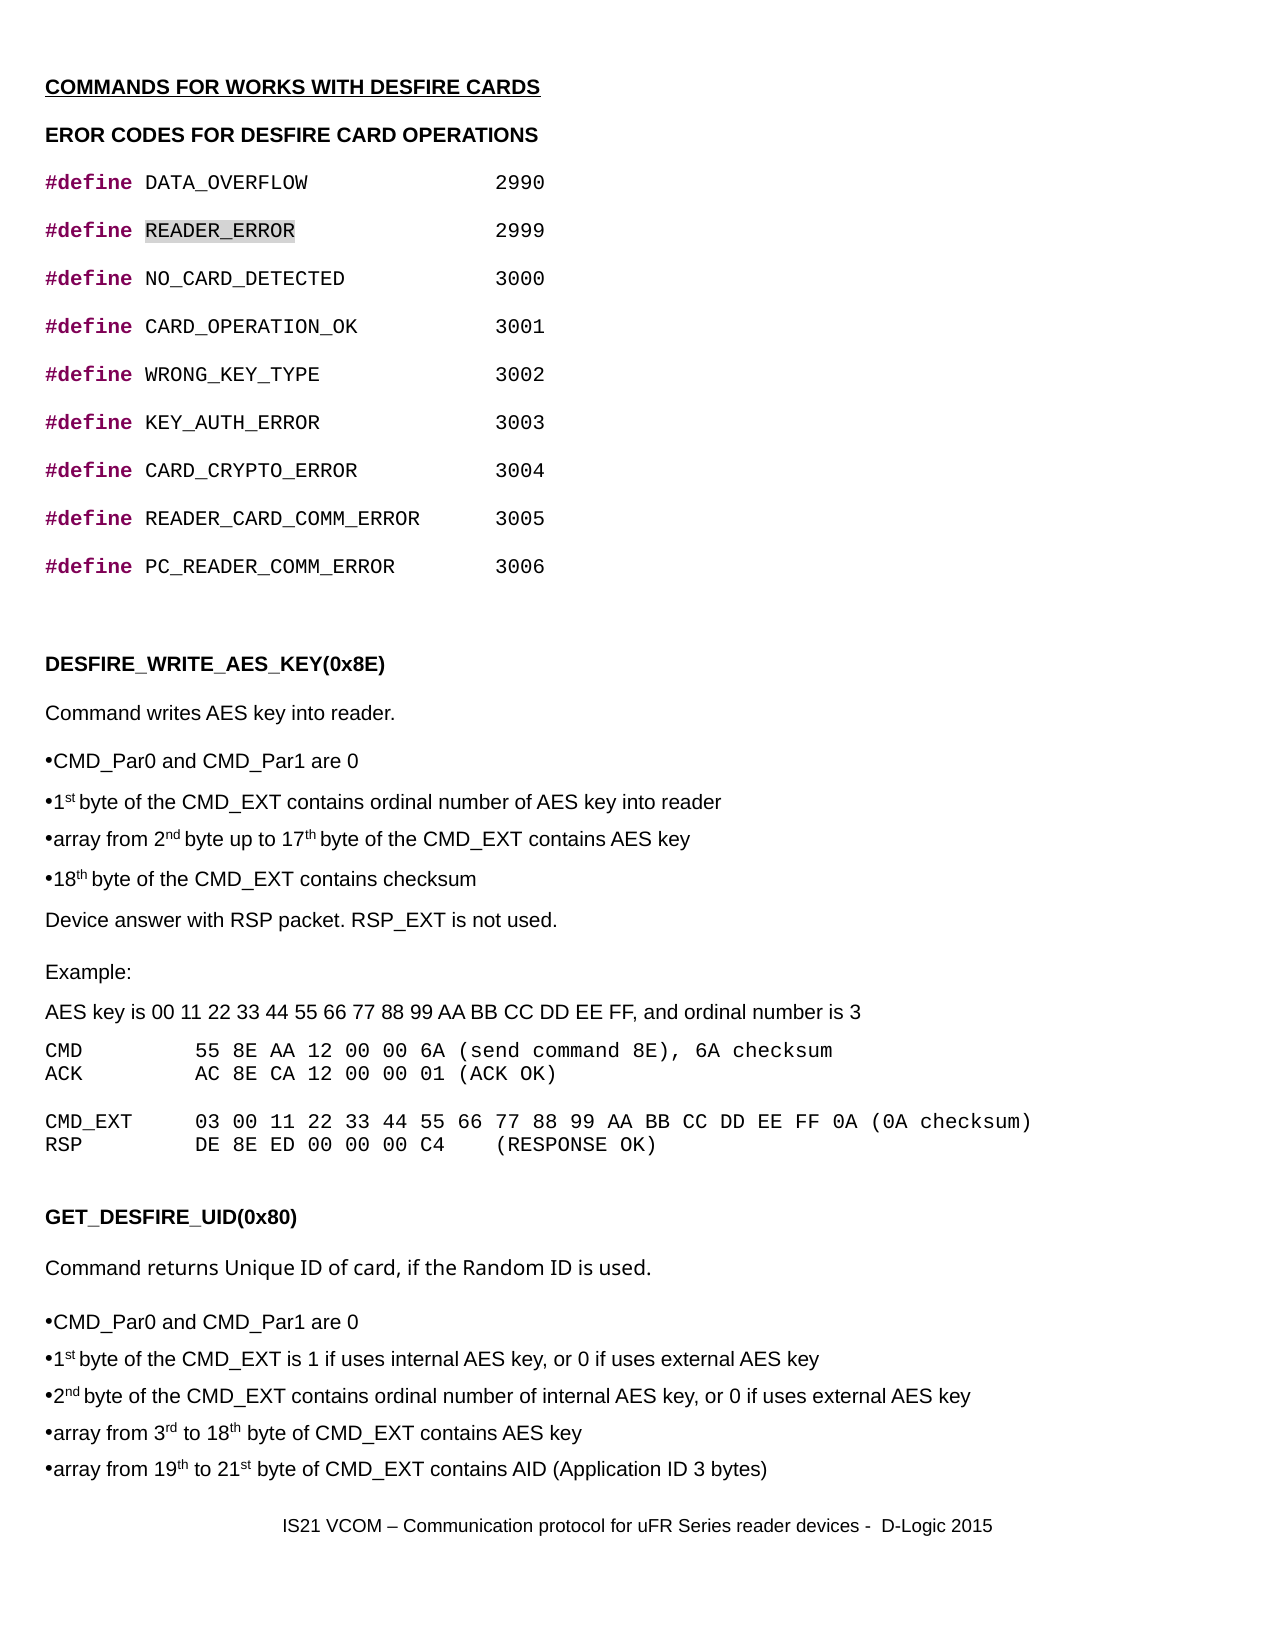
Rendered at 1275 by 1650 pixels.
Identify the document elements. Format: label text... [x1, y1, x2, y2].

text COMMANDS FOR WORKS WITH DESFIRE CARDS [45, 75, 1230, 99]
list CMD_Par0 and CMD_Par1 are 0 [45, 749, 1230, 773]
text Command writes AES key into reader. [45, 701, 1230, 724]
text #define PC_READER_COMM_ERROR 3006 [45, 556, 1230, 579]
list 1st byte of the CMD_EXT is 1 if uses internal AES key, or 0 if uses external AES key [45, 1347, 1230, 1371]
list array from 3rd to 18th byte of CMD_EXT contains AES key [45, 1420, 1230, 1445]
text Command returns Unique ID of card, if the Random ID is used. [45, 1253, 1230, 1282]
list 1st byte of the CMD_EXT contains ordinal number of AES key into reader [45, 789, 1230, 814]
text Example: [45, 960, 1230, 984]
text #define CARD_CRYPTO_ERROR 3004 [45, 460, 1230, 483]
text CMD_EXT 03 00 11 22 33 44 55 66 77 88 99 AA BB CC DD EE FF 0A (0A checksum) [45, 1111, 1230, 1134]
text DESFIRE_WRITE_AES_KEY(0x8E) [45, 652, 1230, 676]
text GET_DESFIRE_UID(0x80) [45, 1205, 1230, 1229]
list array from 2nd byte up to 17th byte of the CMD_EXT contains AES key [45, 826, 1230, 851]
list array from 19th to 21st byte of CMD_EXT contains AID (Application ID 3 bytes) [45, 1457, 1230, 1481]
list CMD_Par0 and CMD_Par1 are 0 [45, 1310, 1230, 1334]
text #define READER_ERROR 2999 [45, 220, 1230, 243]
text #define NO_CARD_DETECTED 3000 [45, 268, 1230, 291]
text AES key is 00 11 22 33 44 55 66 77 88 99 AA BB CC DD EE FF, and ordinal number is 3 [45, 1000, 1230, 1024]
text #define CARD_OPERATION_OK 3001 [45, 316, 1230, 339]
text #define KEY_AUTH_ERROR 3003 [45, 412, 1230, 435]
text #define DATA_OVERFLOW 2990 [45, 172, 1230, 195]
text ACK AC 8E CA 12 00 00 01 (ACK OK) [45, 1063, 1230, 1087]
text Device answer with RSP packet. RSP_EXT is not used. [45, 908, 1230, 960]
text CMD 55 8E AA 12 00 00 6A (send command 8E), 6A checksum [45, 1040, 1230, 1063]
text #define READER_CARD_COMM_ERROR 3005 [45, 508, 1230, 531]
text RSP DE 8E ED 00 00 00 C4 (RESPONSE OK) [45, 1134, 1230, 1158]
list 2nd byte of the CMD_EXT contains ordinal number of internal AES key, or 0 if uses external AES key [45, 1384, 1230, 1408]
list 18th byte of the CMD_EXT contains checksum [45, 867, 1230, 892]
text EROR CODES FOR DESFIRE CARD OPERATIONS [45, 123, 1230, 147]
text #define WRONG_KEY_TYPE 3002 [45, 364, 1230, 387]
